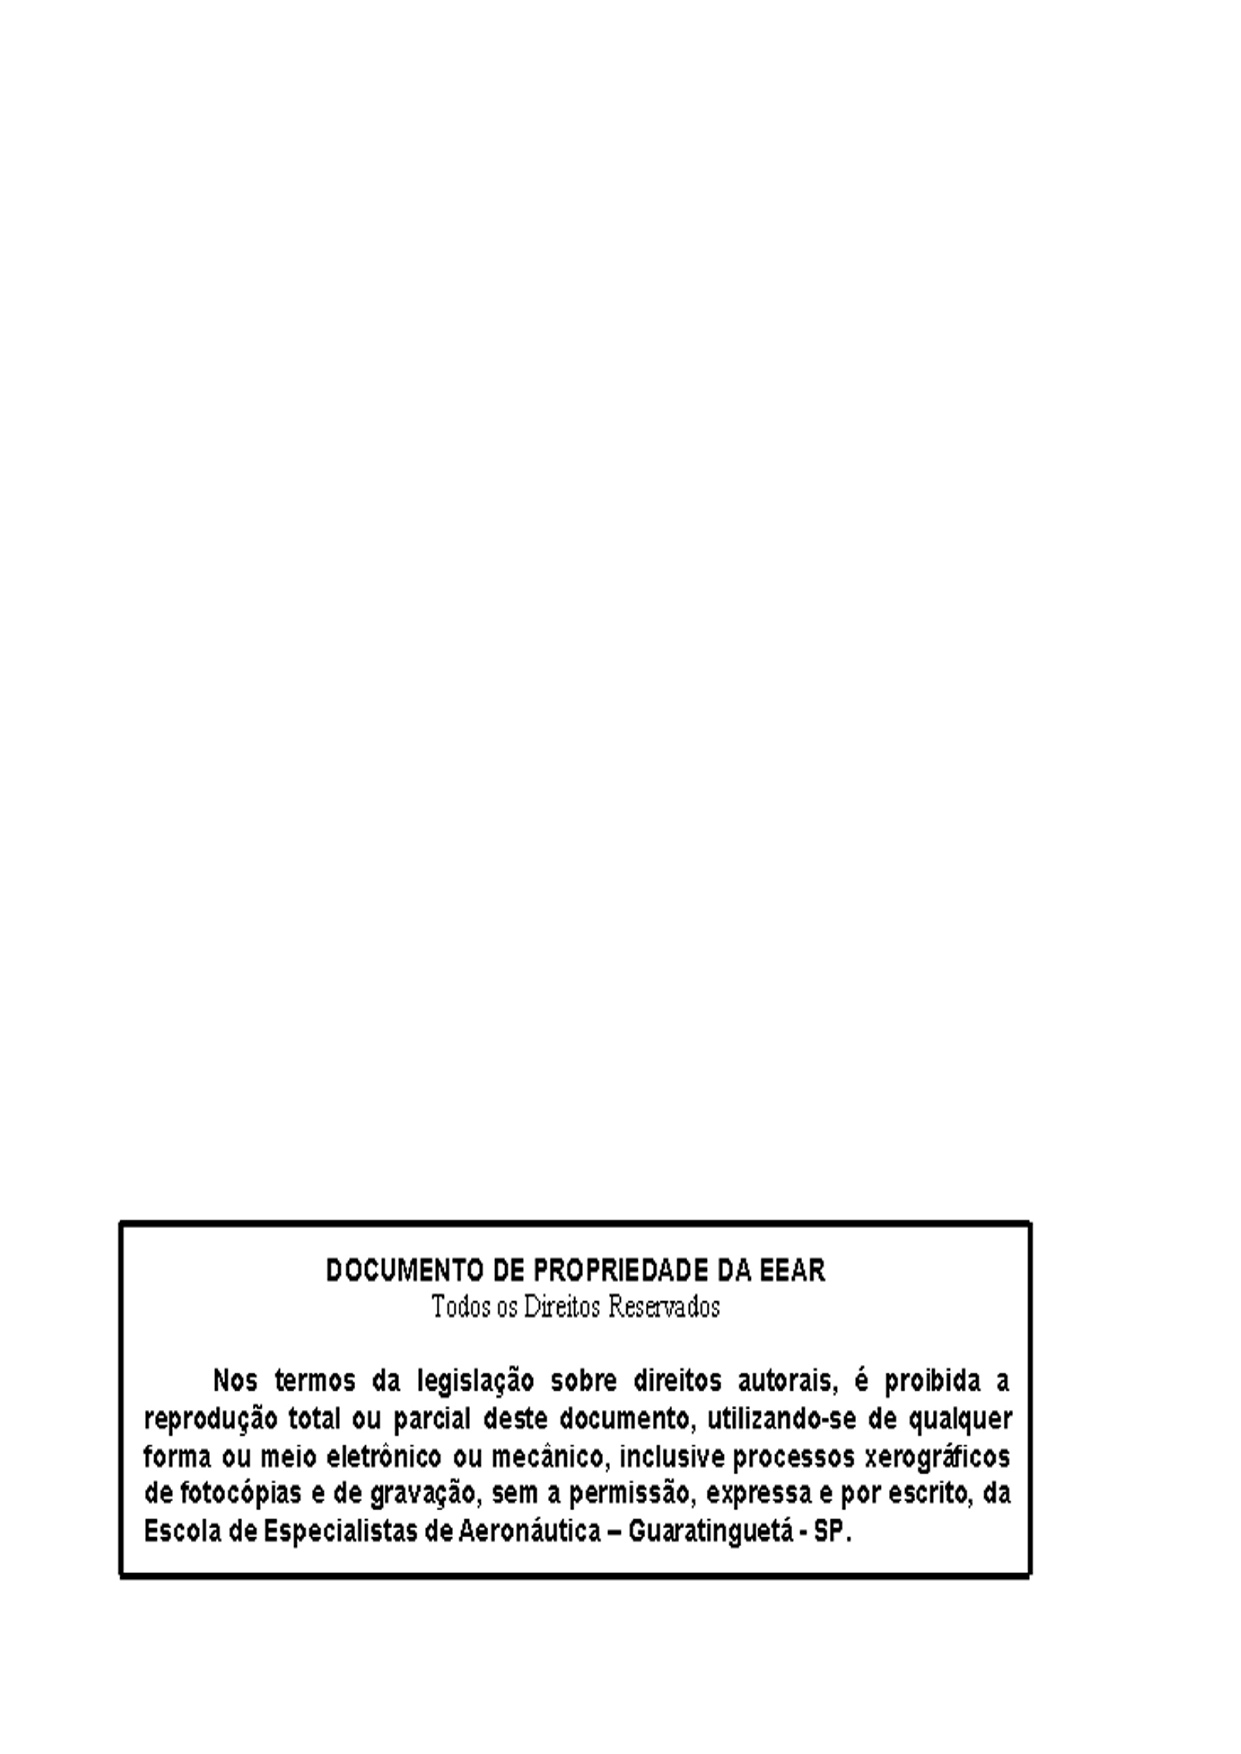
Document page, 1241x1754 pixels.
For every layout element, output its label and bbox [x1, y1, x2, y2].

table_header [94, 89, 1062, 1169]
picture [99, 1175, 1063, 1600]
table_cell [94, 1169, 1062, 1659]
